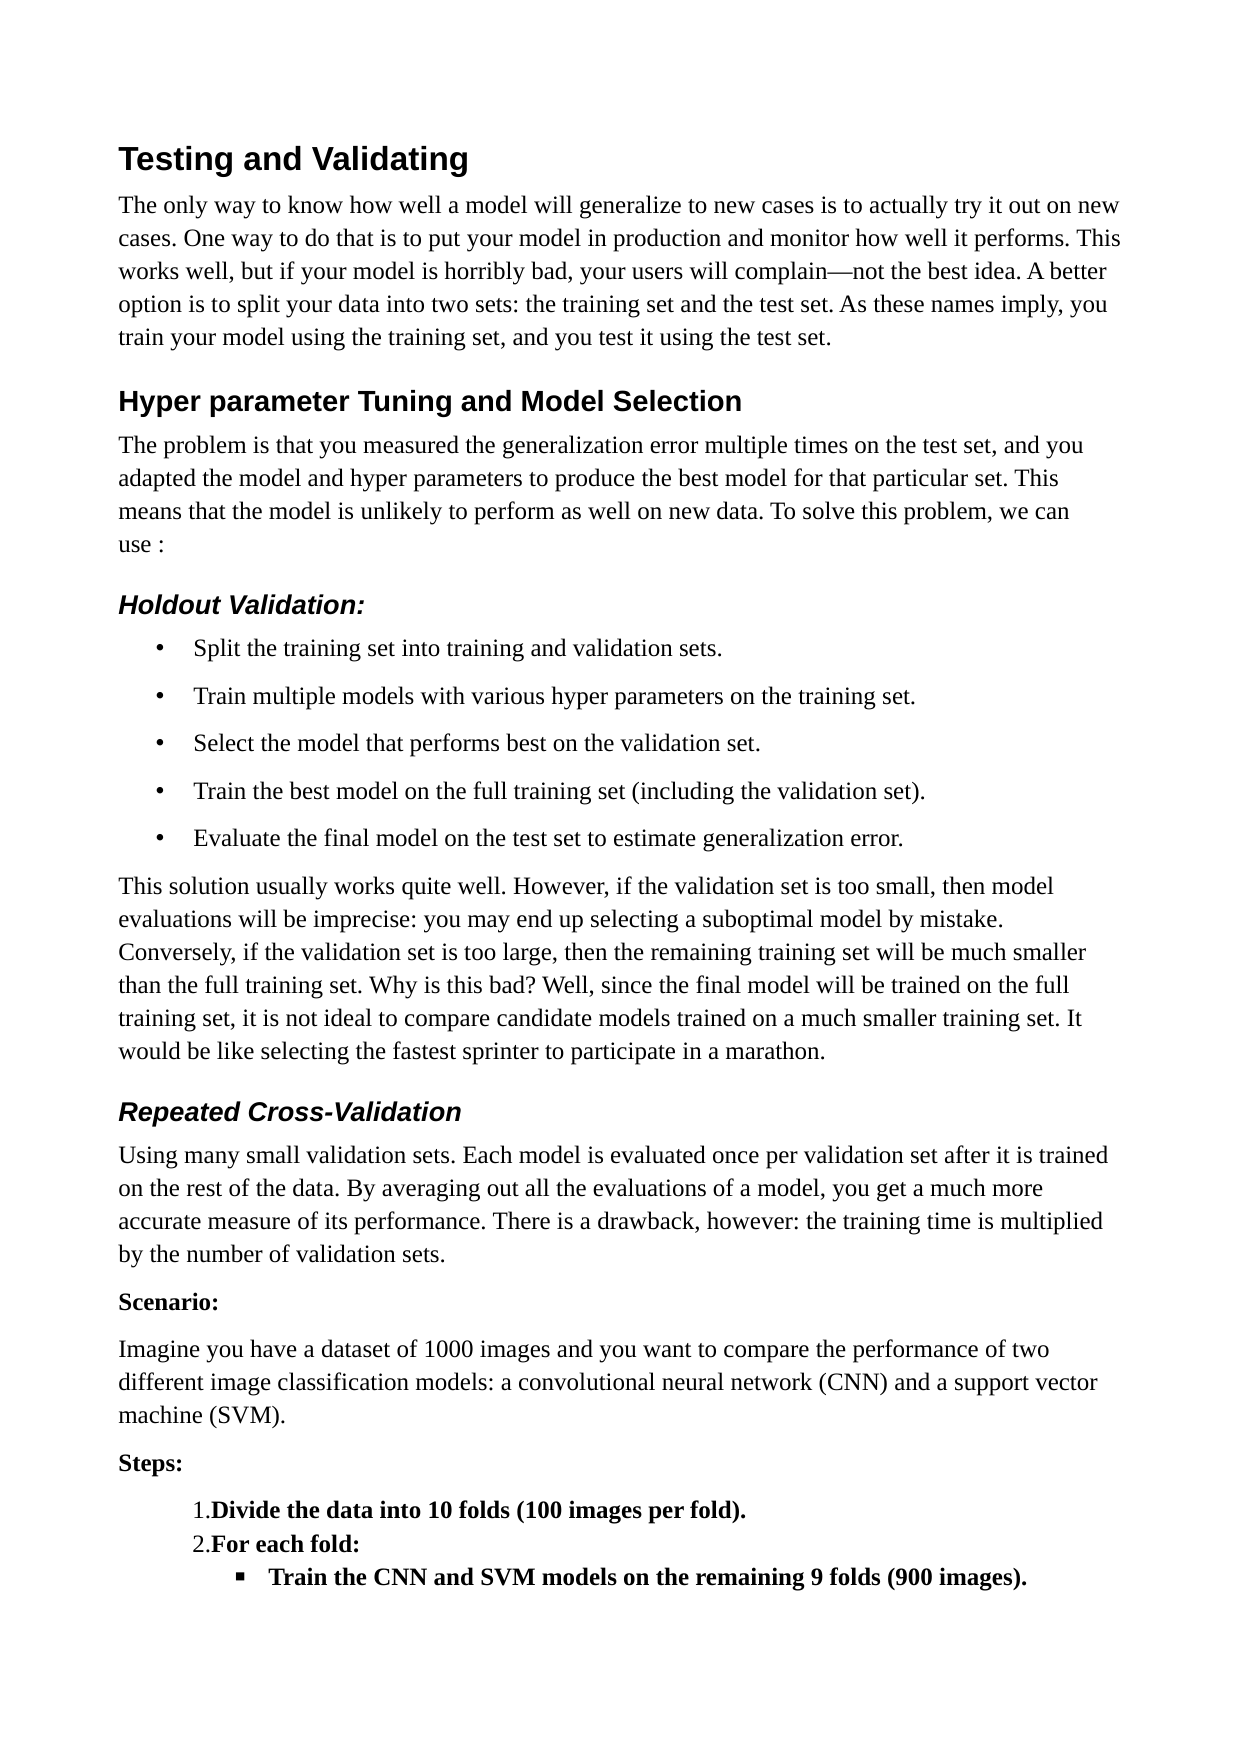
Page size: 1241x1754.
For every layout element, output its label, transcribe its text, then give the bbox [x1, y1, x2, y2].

subtitle Repeated Cross-Validation [118, 1096, 1122, 1128]
text The problem is that you measured the generalization error multiple times on the test set, and you adapted the model and hyper parameters to produce the best model for that particular set. This means that the model is unlikely to perform as well on new data. To solve this problem, we can use : [118, 430, 1122, 558]
subtitle Testing and Validating [118, 139, 1122, 177]
subtitle Hyper parameter Tuning and Model Selection [118, 384, 1122, 418]
list Split the training set into training and validation sets. [156, 633, 1122, 662]
text Using many small validation sets. Each model is evaluated once per validation set after it is trained on the rest of the data. By averaging out all the evaluations of a model, you get a much more accurate measure of its performance. There is a drawback, however: the training time is multiplied by the number of validation sets. [118, 1140, 1122, 1268]
subtitle Holdout Validation: [118, 589, 1122, 621]
list Train multiple models with various hyper parameters on the training set. [156, 681, 1122, 709]
text Steps: [118, 1448, 1122, 1477]
list Evaluate the final model on the test set to estimate generalization error. [156, 823, 1122, 852]
list Divide the data into 10 folds (100 images per fold). [118, 1496, 1122, 1524]
text Imagine you have a dataset of 1000 images and you want to compare the performance of two different image classification models: a convolutional neural network (CNN) and a support vector machine (SVM). [118, 1334, 1122, 1429]
text This solution usually works quite well. However, if the validation set is too small, then model evaluations will be imprecise: you may end up selecting a suboptimal model by mistake. Conversely, if the validation set is too large, then the remaining training set will be much smaller than the full training set. Why is this bad? Well, since the final model will be trained on the full training set, it is not ideal to compare candidate models trained on a much smaller training set. It would be like selecting the fastest sprinter to participate in a marathon. [118, 871, 1122, 1065]
list Select the model that performs best on the validation set. [156, 728, 1122, 757]
list Train the CNN and SVM models on the remaining 9 folds (900 images). [231, 1562, 1122, 1590]
list Train the best model on the full training set (including the validation set). [156, 776, 1122, 805]
text Scenario: [118, 1287, 1122, 1316]
text The only way to know how well a model will generalize to new cases is to actually try it out on new cases. One way to do that is to put your model in production and monitor how well it performs. This works well, but if your model is horribly bad, your users will complain—not the best idea. A better option is to split your data into two sets: the training set and the test set. As these names imply, you train your model using the training set, and you test it using the test set. [118, 190, 1122, 351]
list For each fold: [118, 1529, 1122, 1557]
